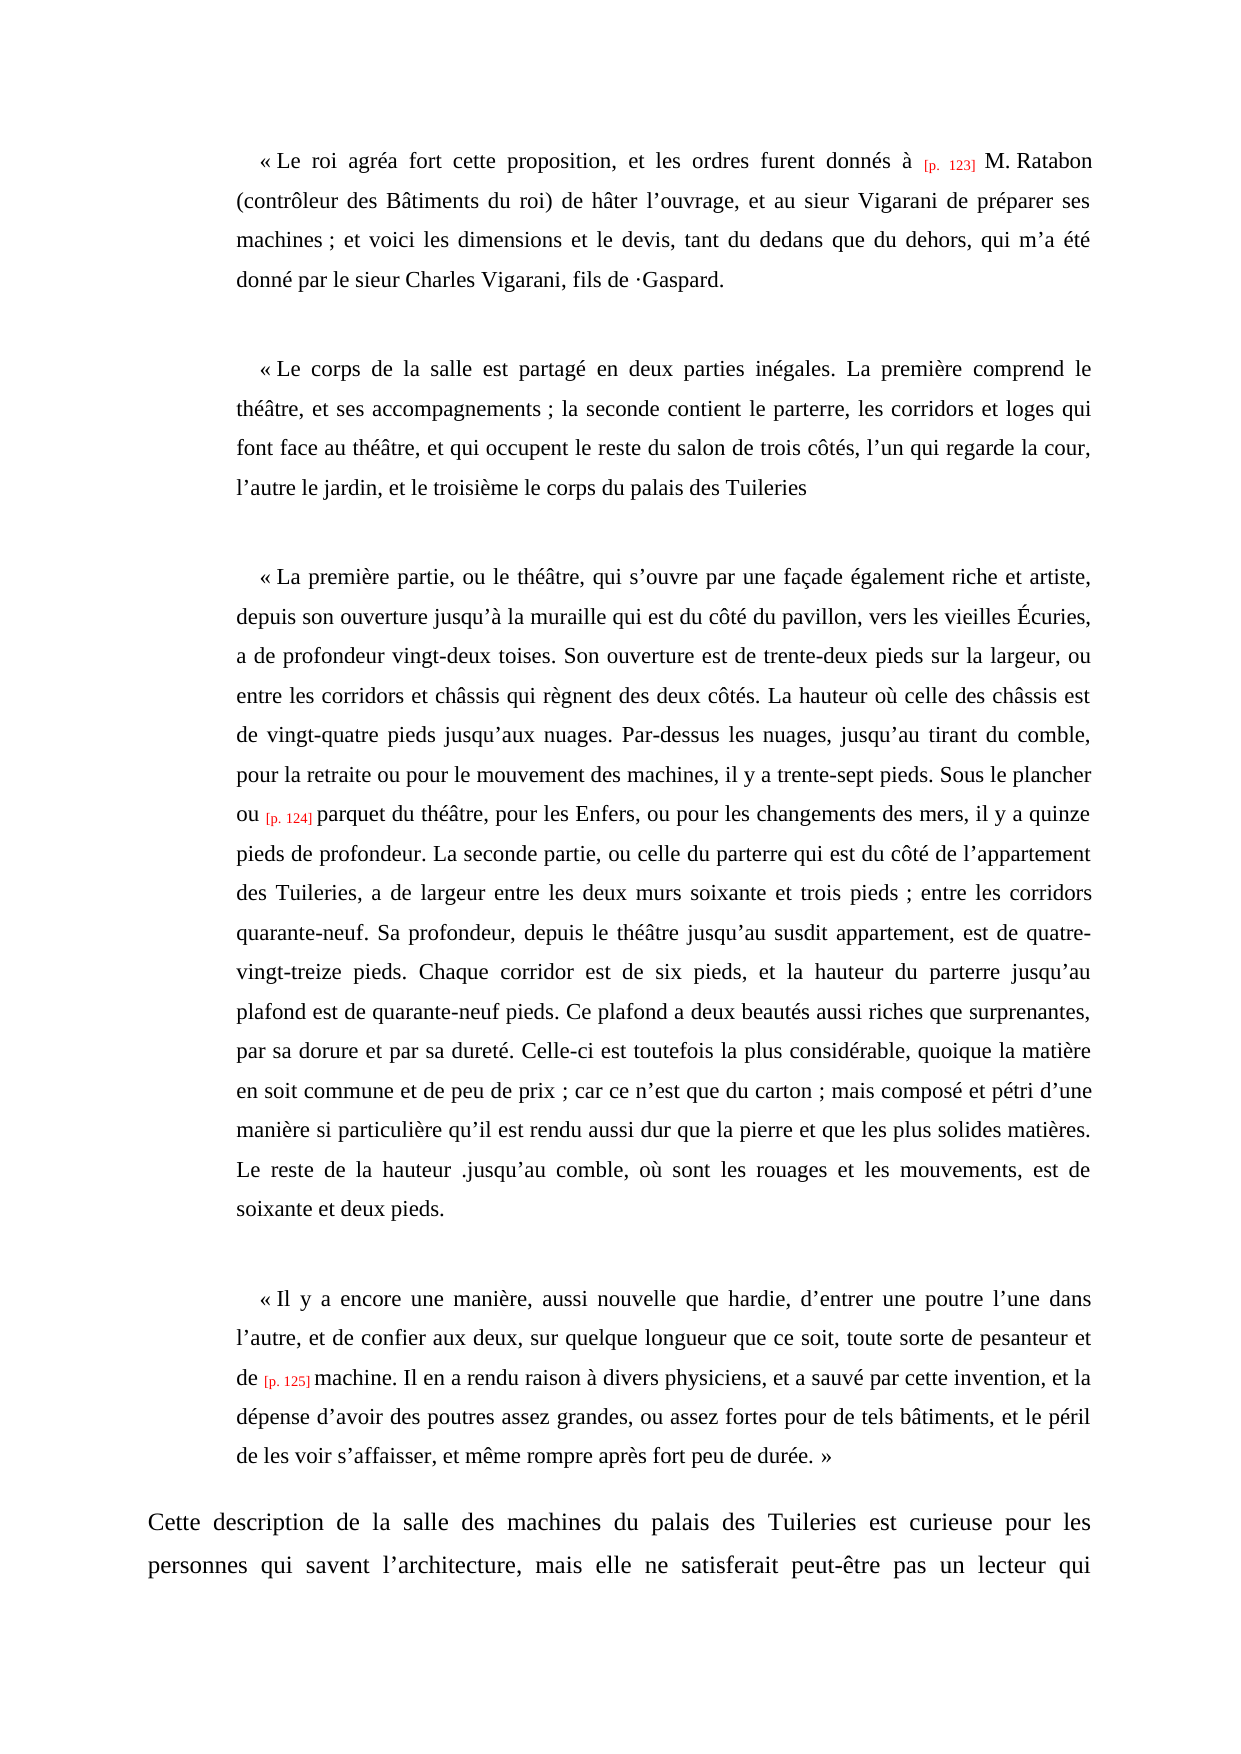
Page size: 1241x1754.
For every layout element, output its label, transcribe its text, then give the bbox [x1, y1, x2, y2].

text « Il y a encore une manière, aussi nouvelle que hardie, d’entrer une poutre l’une dans l’autre, et de confier aux deux, sur quelque longueur que ce soit, toute sorte de pesanteur et de [p. 125] machine. Il en a rendu raison à divers physiciens, et a sauvé par cette invention, et la dépense d’avoir des poutres assez grandes, ou assez fortes pour de tels bâtiments, et le péril de les voir s’affaisser, et même rompre après fort peu de durée. » [236, 1284, 1093, 1469]
text Cette description de la salle des machines du palais des Tuileries est curieuse pour les personnes qui savent l’architecture, mais elle ne satisferait peut-être pas un lecteur qui [148, 1507, 1093, 1579]
text « Le roi agréa fort cette proposition, et les ordres furent donnés à [p. 123] M. Ratabon (contrôleur des Bâtiments du roi) de hâter l’ouvrage, et au sieur Vigarani de préparer ses machines ; et voici les dimensions et le devis, tant du dedans que du dehors, qui m’a été donné par le sieur Charles Vigarani, fils de ·Gaspard. [236, 148, 1093, 292]
text « Le corps de la salle est partagé en deux parties inégales. La première comprend le théâtre, et ses accompagnements ; la seconde contient le parterre, les corridors et loges qui font face au théâtre, et qui occupent le reste du salon de trois côtés, l’un qui regarde la cour, l’autre le jardin, et le troisième le corps du palais des Tuileries [236, 356, 1093, 500]
text « La première partie, ou le théâtre, qui s’ouvre par une façade également riche et artiste, depuis son ouverture jusqu’à la muraille qui est du côté du pavillon, vers les vieilles Écuries, a de profondeur vingt-deux toises. Son ouverture est de trente-deux pieds sur la largeur, ou entre les corridors et châssis qui règnent des deux côtés. La hauteur où celle des châssis est de vingt-quatre pieds jusqu’aux nuages. Par-dessus les nuages, jusqu’au tirant du comble, pour la retraite ou pour le mouvement des machines, il y a trente-sept pieds. Sous le plancher ou [p. 124] parquet du théâtre, pour les Enfers, ou pour les changements des mers, il y a quinze pieds de profondeur. La seconde partie, ou celle du parterre qui est du côté de l’appartement des Tuileries, a de largeur entre les deux murs soixante et trois pieds ; entre les corridors quarante-neuf. Sa profondeur, depuis le théâtre jusqu’au susdit appartement, est de quatre-vingt-treize pieds. Chaque corridor est de six pieds, et la hauteur du parterre jusqu’au plafond est de quarante-neuf pieds. Ce plafond a deux beautés aussi riches que surprenantes, par sa dorure et par sa dureté. Celle-ci est toutefois la plus considérable, quoique la matière en soit commune et de peu de prix ; car ce n’est que du carton ; mais composé et pétri d’une manière si particulière qu’il est rendu aussi dur que la pierre et que les plus solides matières. Le reste de la hauteur .jusqu’au comble, où sont les rouages et les mouvements, est de soixante et deux pieds. [236, 563, 1093, 1221]
